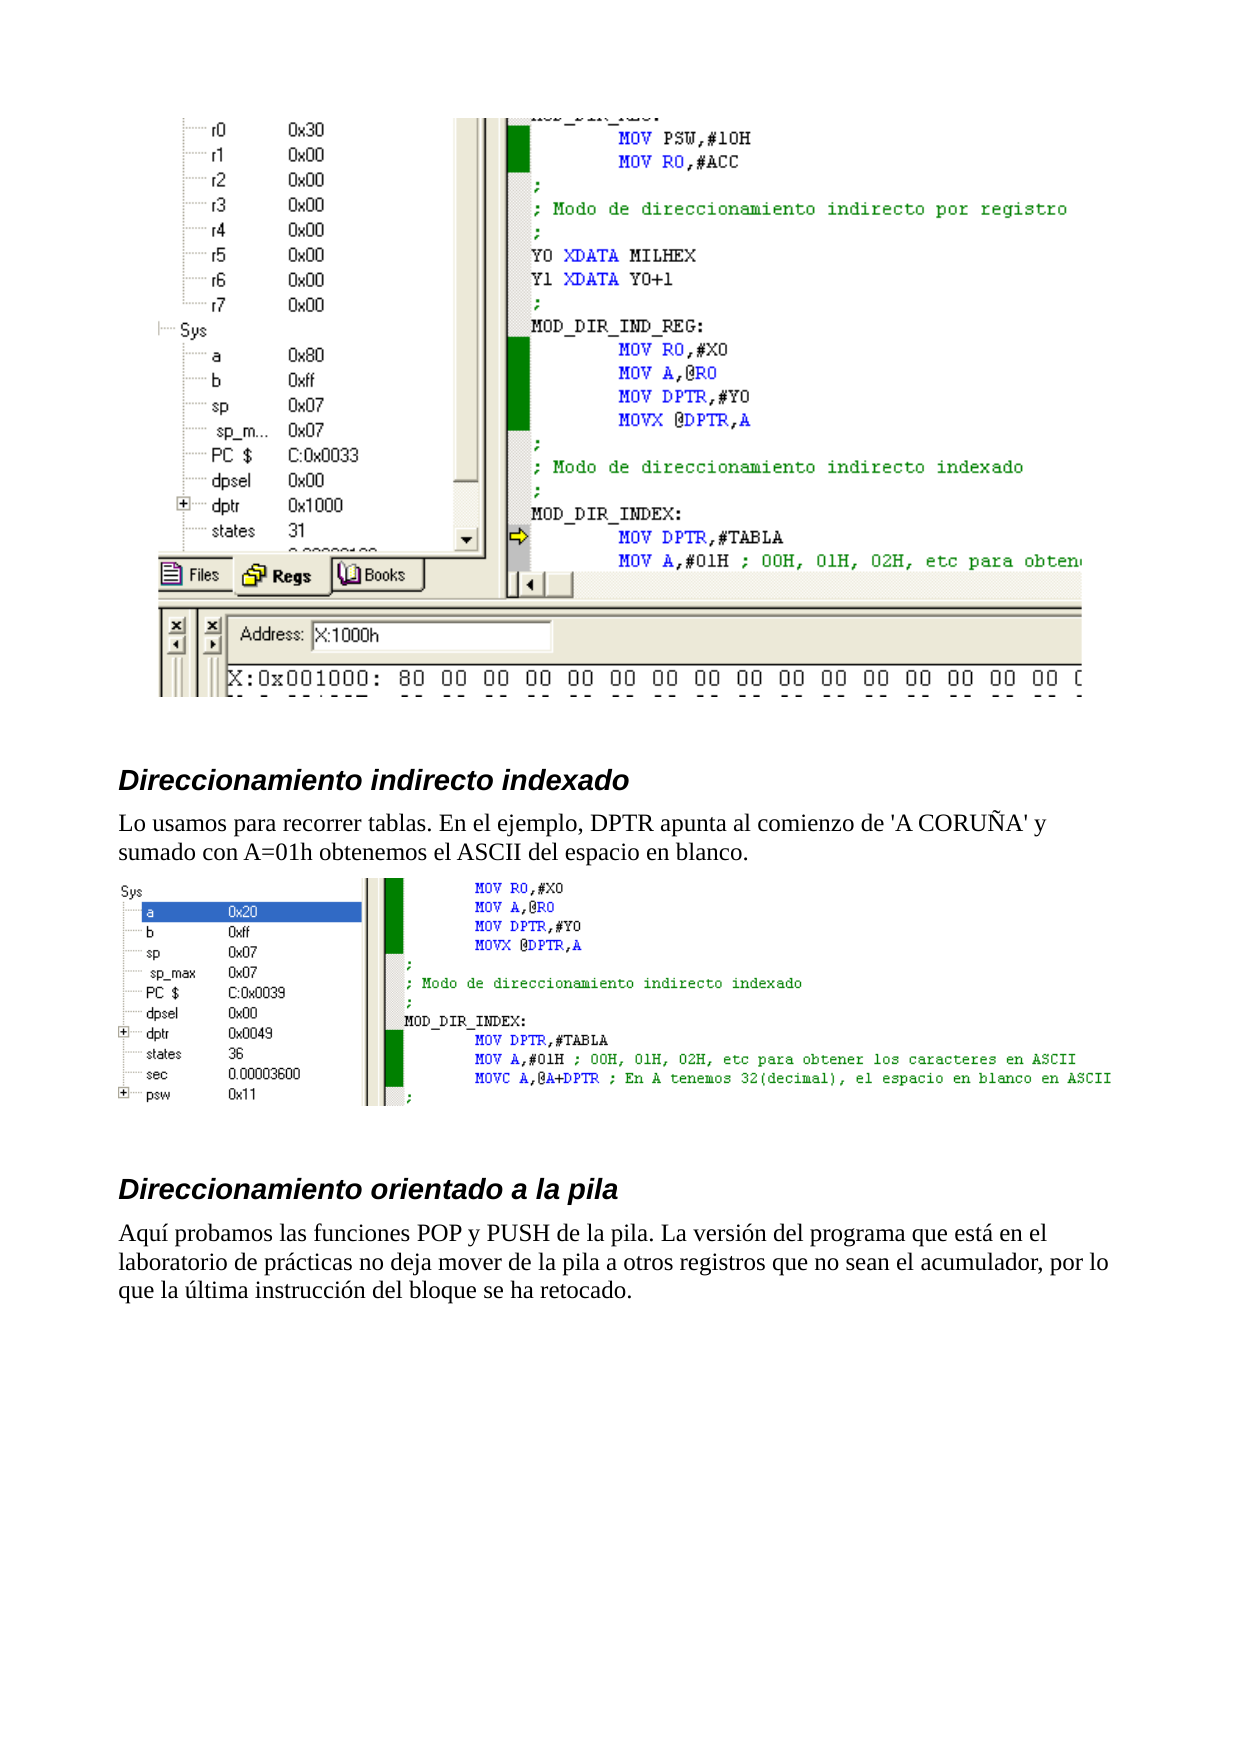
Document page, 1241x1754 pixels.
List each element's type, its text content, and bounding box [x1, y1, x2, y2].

subtitle Direccionamiento indirecto indexado [118, 762, 1122, 796]
picture [158, 118, 1082, 697]
text Lo usamos para recorrer tablas. En el ejemplo, DPTR apunta al comienzo de 'A CORUÑA' y sumado con A=01h obtenemos el ASCII del espacio en blanco. [118, 808, 1122, 866]
text Aquí probamos las funciones POP y PUSH de la pila. La versión del programa que está en el laboratorio de prácticas no deja mover de la pila a otros registros que no sean el acumulador, por lo que la última instrucción del bloque se ha retocado. [118, 1218, 1122, 1304]
picture [118, 878, 1122, 1106]
subtitle Direccionamiento orientado a la pila [118, 1172, 1122, 1206]
